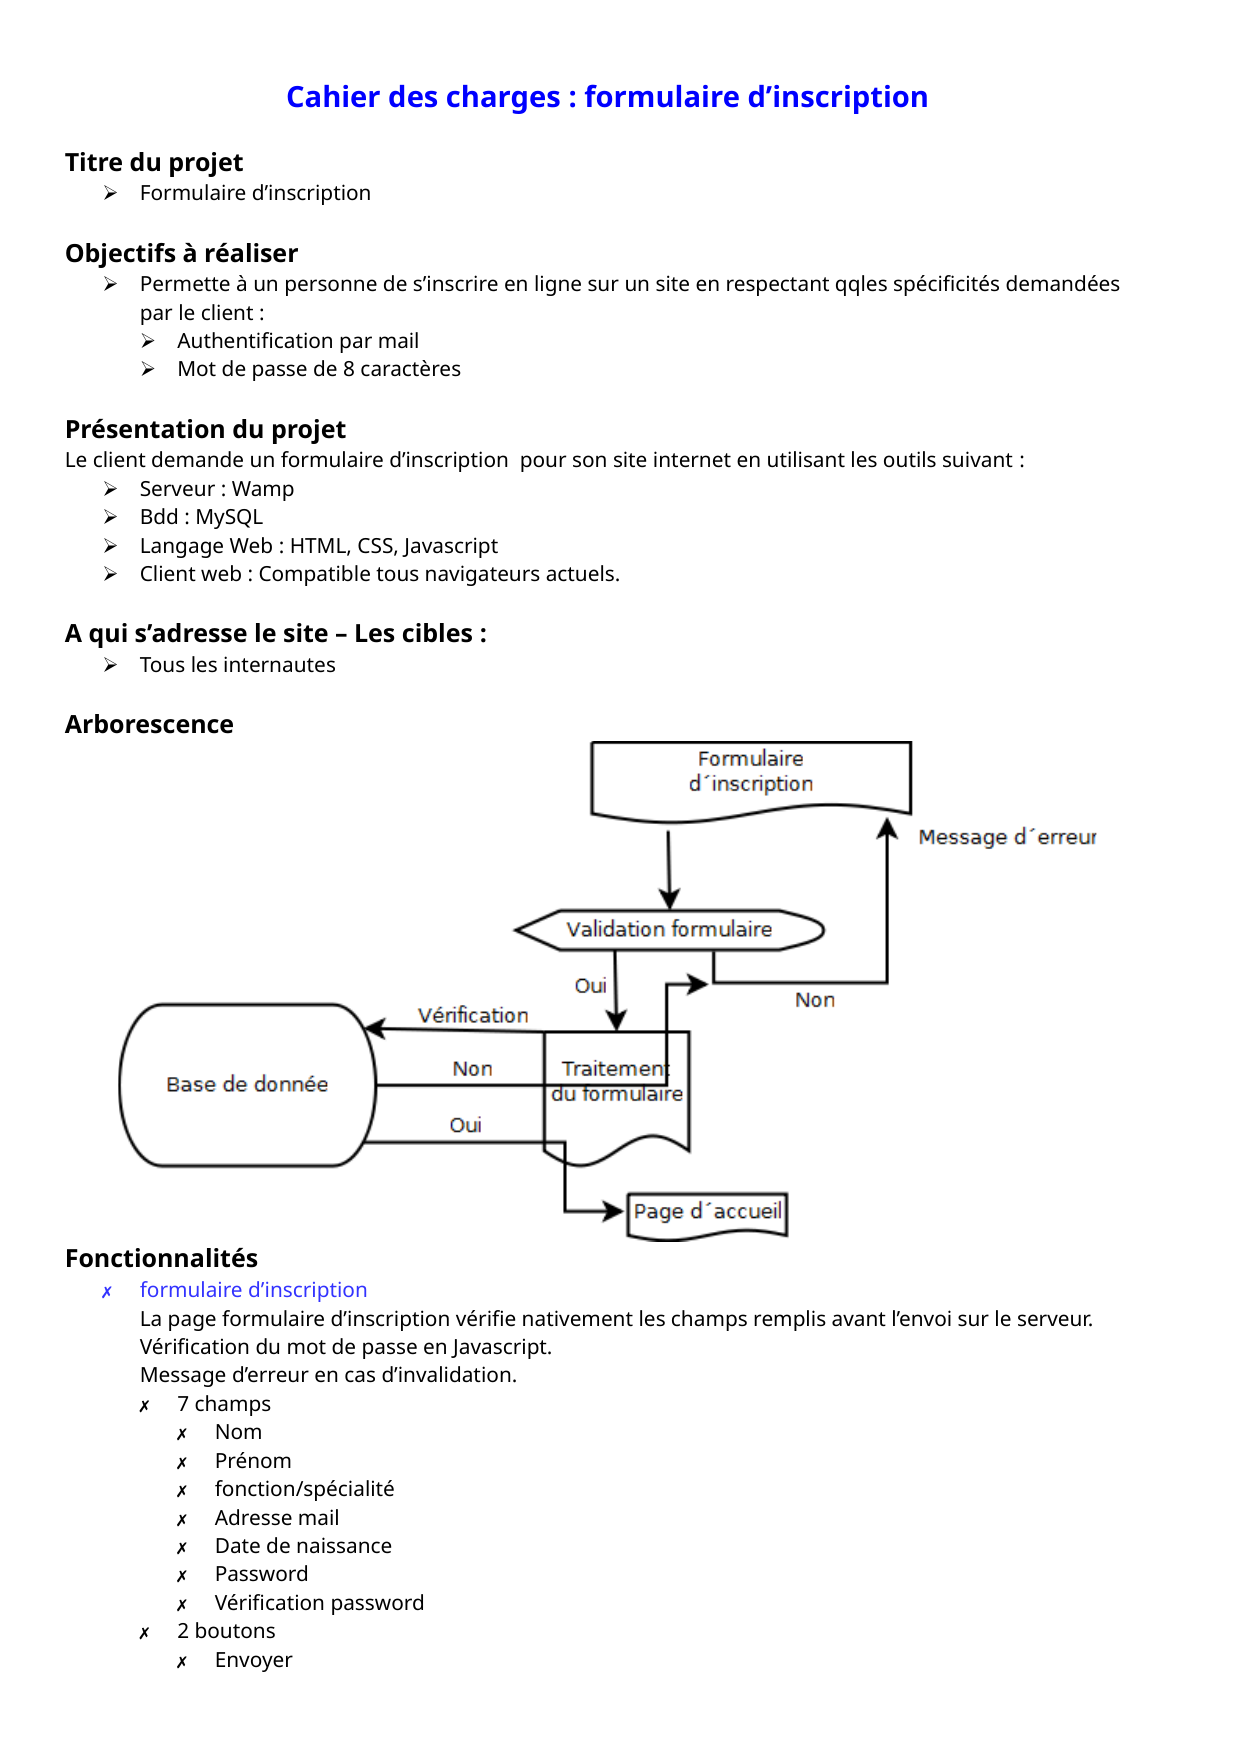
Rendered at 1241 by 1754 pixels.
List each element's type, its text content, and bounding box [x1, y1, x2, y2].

text Arborescence [64, 707, 1150, 741]
text Titre du projet [64, 144, 1150, 178]
list Adresse mail [177, 1503, 1150, 1531]
text Objectifs à réaliser [64, 235, 1150, 269]
list Envoyer [177, 1645, 1150, 1673]
list 7 champs [139, 1389, 1150, 1417]
list 2 boutons [139, 1616, 1150, 1645]
list Vérification password [177, 1588, 1150, 1616]
list Client web : Compatible tous navigateurs actuels. [102, 559, 1150, 588]
list Bdd : MySQL [102, 502, 1150, 531]
text A qui s’adresse le site – Les cibles : [64, 616, 1150, 650]
text Présentation du projet [64, 411, 1150, 446]
list Nom [177, 1417, 1150, 1446]
list Langage Web : HTML, CSS, Javascript [102, 531, 1150, 559]
list La page formulaire d’inscription vérifie nativement les champs remplis avant l’envoi sur le serveur. Vérification du mot de passe en Javascript. Message d’erreur en cas d’invalidation. [102, 1304, 1150, 1389]
list formulaire d’inscription [102, 1275, 1150, 1304]
list Mot de passe de 8 caractères [139, 354, 1150, 383]
list Password [177, 1559, 1150, 1588]
picture [118, 741, 1097, 1242]
text Le client demande un formulaire d’inscription pour son site internet en utilisant les outils suivant : [64, 446, 1150, 474]
list Authentification par mail [139, 326, 1150, 354]
list Date de naissance [177, 1531, 1150, 1559]
list fonction/spécialité [177, 1474, 1150, 1503]
text Cahier des charges : formulaire d’inscription [64, 76, 1150, 116]
list Formulaire d’inscription [102, 178, 1150, 207]
list Prénom [177, 1446, 1150, 1474]
list Permette à un personne de s’inscrire en ligne sur un site en respectant qqles spécificités demandées par le client : [102, 269, 1150, 326]
list Tous les internautes [102, 650, 1150, 679]
text Fonctionnalités [64, 826, 1150, 1275]
list Serveur : Wamp [102, 474, 1150, 502]
